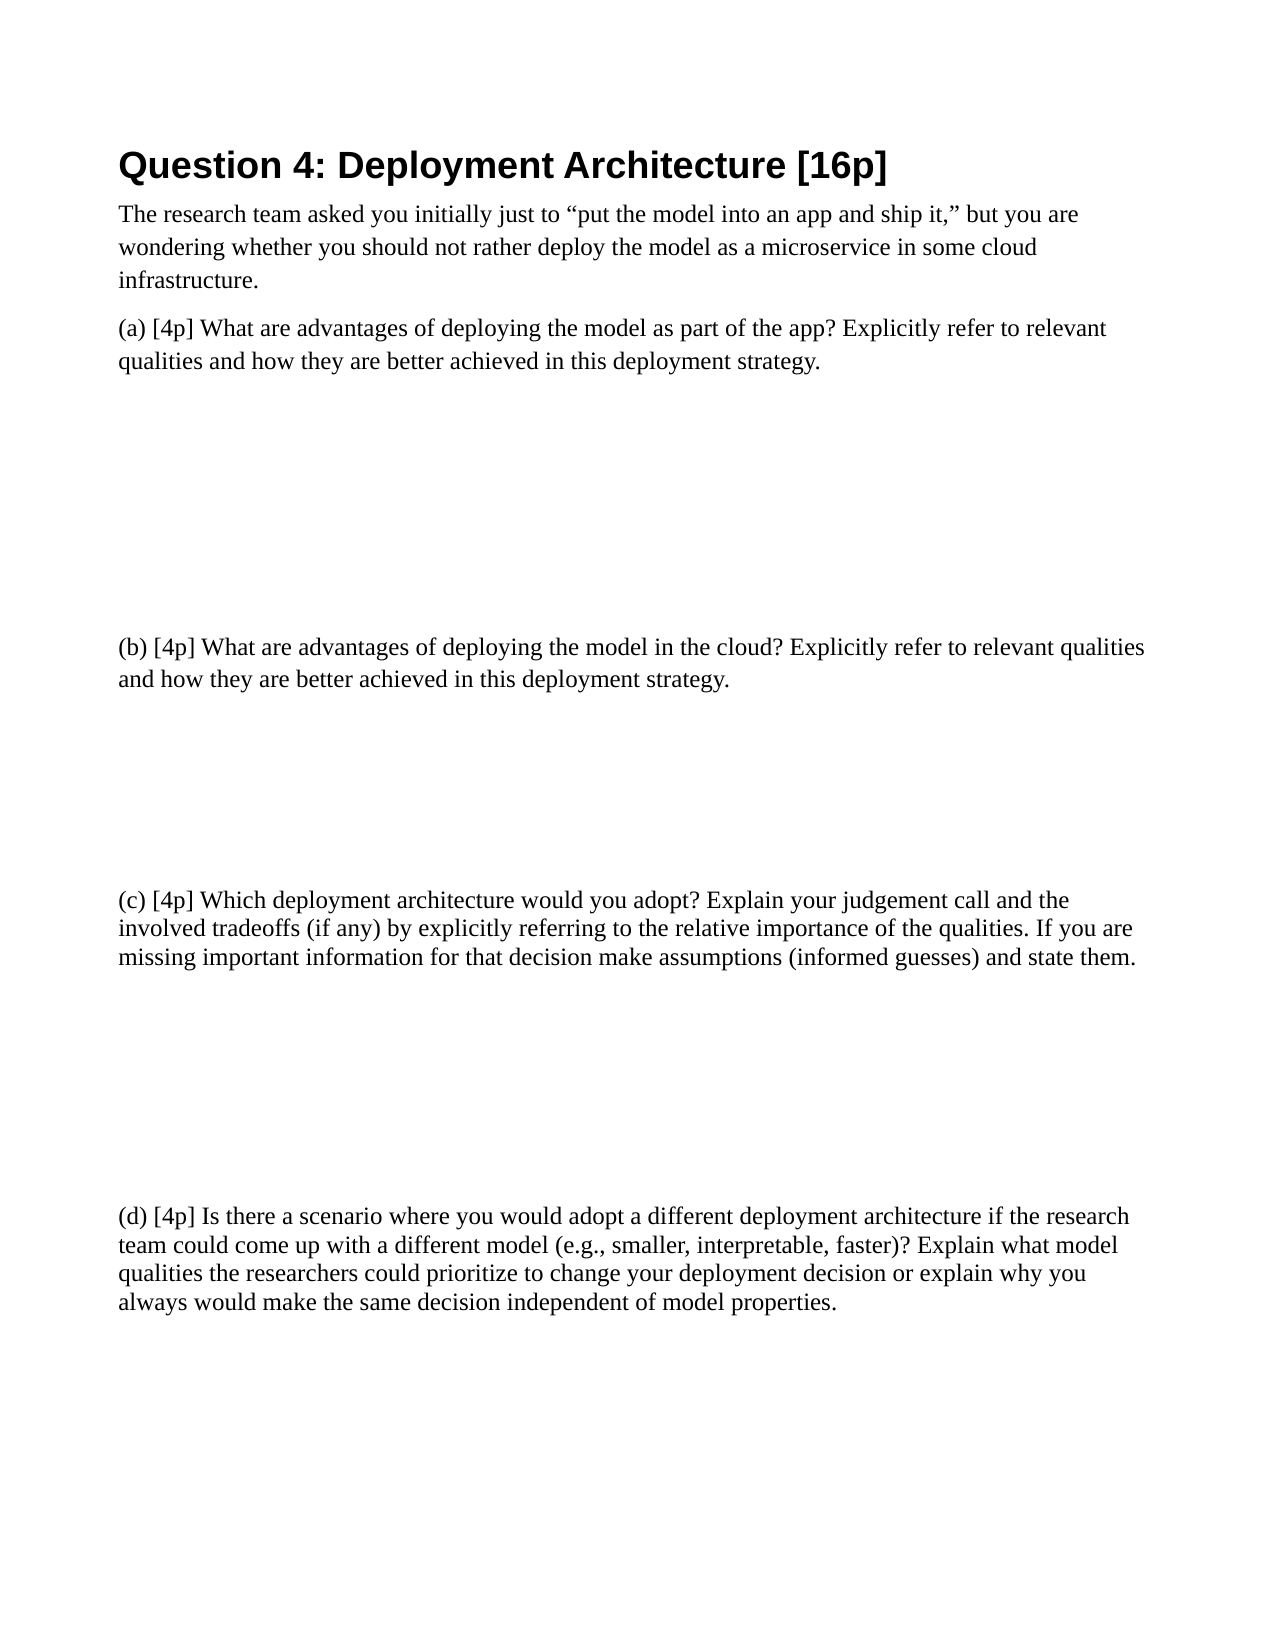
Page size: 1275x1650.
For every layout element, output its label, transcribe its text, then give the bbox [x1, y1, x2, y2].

text (a) [4p] What are advantages of deploying the model as part of the app? Explicitly refer to relevant qualities and how they are better achieved in this deployment strategy. [118, 313, 1157, 375]
text The research team asked you initially just to “put the model into an app and ship it,” but you are wondering whether you should not rather deploy the model as a microservice in some cloud infrastructure. [118, 199, 1157, 294]
text (c) [4p] Which deployment architecture would you adopt? Explain your judgement call and the involved tradeoffs (if any) by explicitly referring to the relative importance of the qualities. If you are missing important information for that decision make assumptions (informed guesses) and state them. [118, 885, 1157, 971]
subtitle Question 4: Deployment Architecture [16p] [118, 143, 1157, 187]
text (b) [4p] What are advantages of deploying the model in the cloud? Explicitly refer to relevant qualities and how they are better achieved in this deployment strategy. [118, 632, 1157, 693]
text (d) [4p] Is there a scenario where you would adopt a different deployment architecture if the research team could come up with a different model (e.g., smaller, interpretable, faster)? Explain what model qualities the researchers could prioritize to change your deployment decision or explain why you always would make the same decision independent of model properties. [118, 1201, 1157, 1316]
